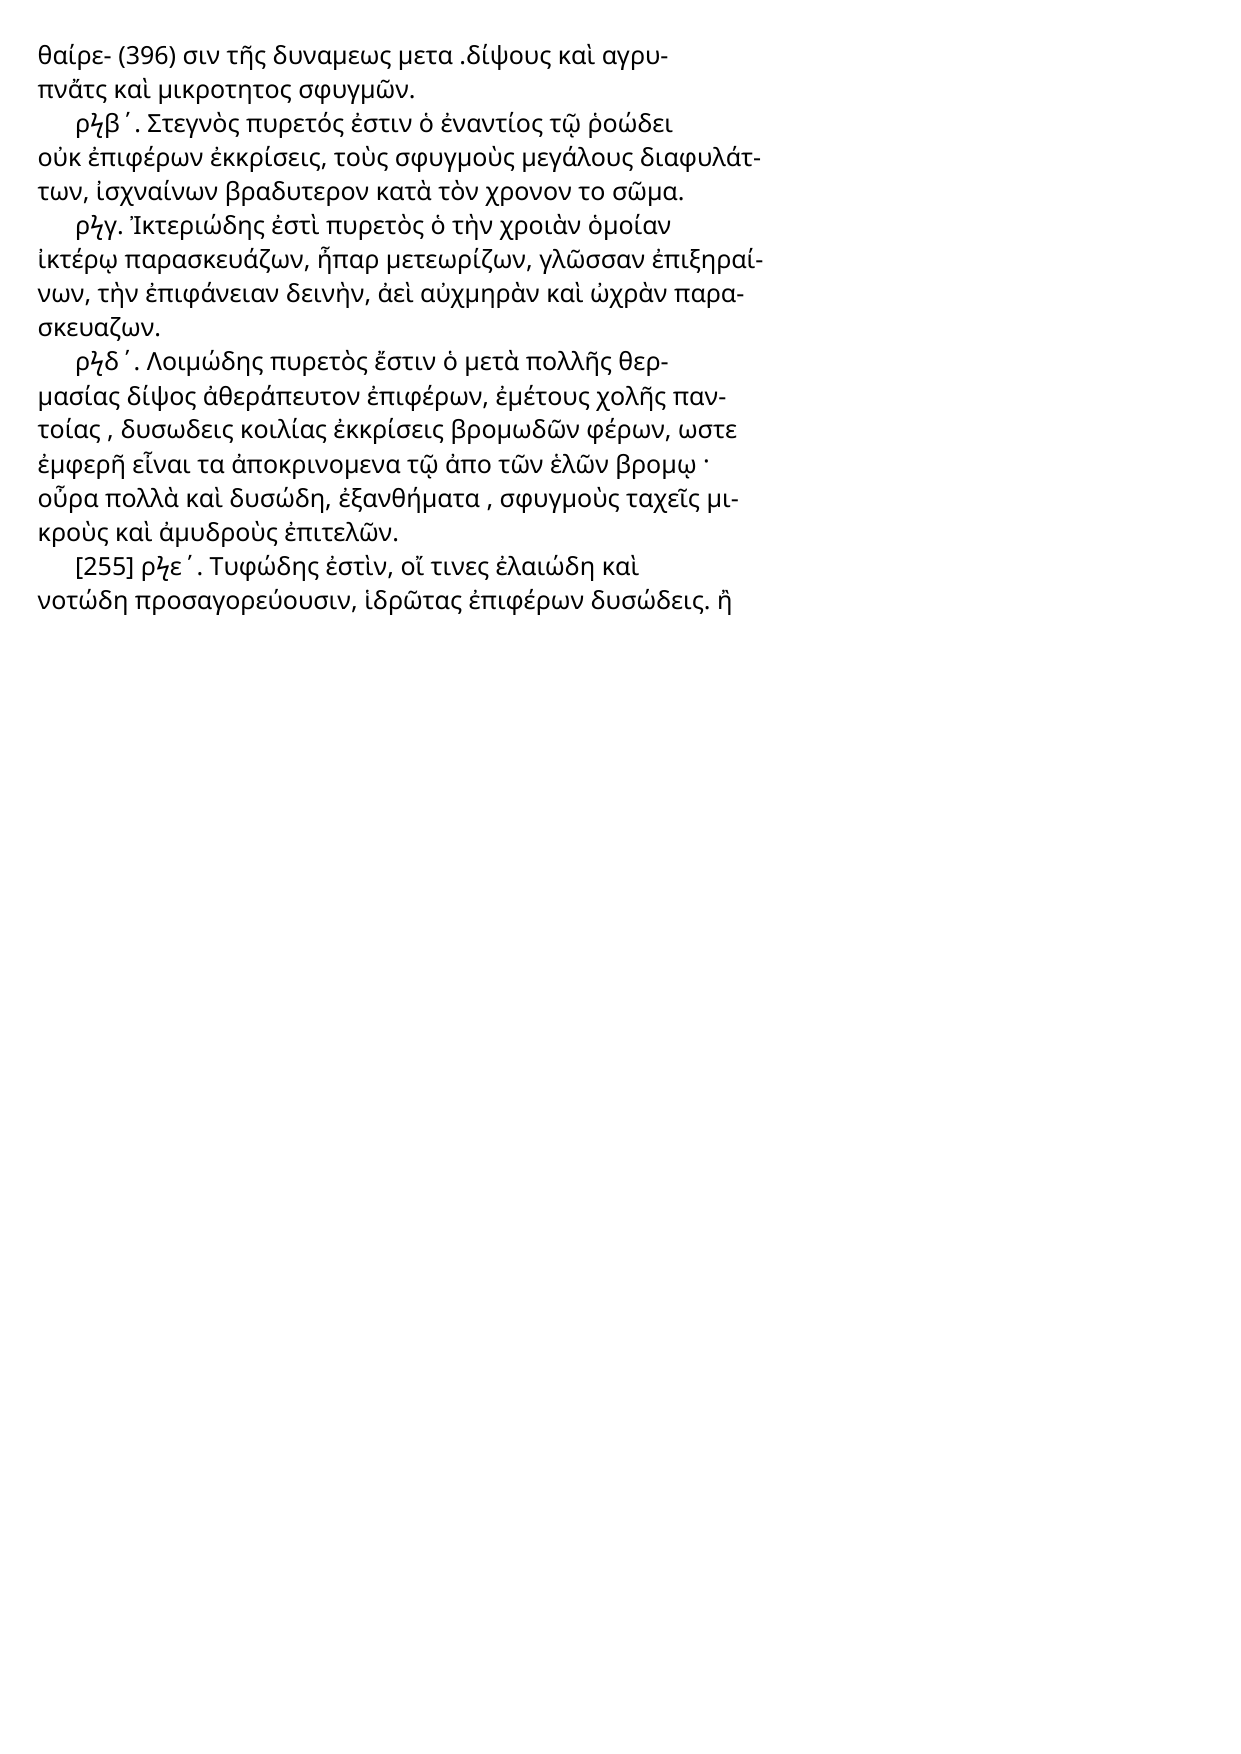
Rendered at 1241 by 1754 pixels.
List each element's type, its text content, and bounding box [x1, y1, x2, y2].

text ρϟβ΄. Στεγνὸς πυρετός ἐστιν ὁ ἐναντίος τῷ ῥοώδει οὐκ ἐπιφέρων ἐκκρίσεις, τοὺς σφυγμοὺς μεγάλους διαφυλάτ- των, ἰσχναίνων βραδυτερον κατὰ τὸν χρονον το σῶμα. [37, 106, 1203, 208]
text ρϟγ. Ἰκτεριώδης ἐστὶ πυρετὸς ὁ τὴν χροιὰν ὁμοίαν ἰκτέρῳ παρασκευάζων, ἦπαρ μετεωρίζων, γλῶσσαν ἐπιξηραί- νων, τὴν ἐπιφάνειαν δεινὴν, ἀεὶ αὐχμηρὰν καὶ ὠχρὰν παρα- σκευαζων. [37, 208, 1203, 344]
text θαίρε- (396) σιν τῆς δυναμεως μετα .δίψους καὶ αγρυ- πνἄτς καὶ μικροτητος σφυγμῶν. [37, 37, 1203, 106]
text ρϟδ΄. Λοιμώδης πυρετὸς ἔστιν ὁ μετὰ πολλῆς θερ- μασίας δίψος ἀθεράπευτον ἐπιφέρων, ἐμέτους χολῆς παν- τοίας , δυσωδεις κοιλίας ἐκκρίσεις βρομωδῶν φέρων, ωστε ἐμφερῆ εἶναι τα ἀποκρινομενα τῷ ἀπο τῶν ἑλῶν βρομῳ · οὖρα πολλὰ καὶ δυσώδη, ἐξανθήματα , σφυγμοὺς ταχεῖς μι- κροὺς καὶ ἀμυδροὺς ἐπιτελῶν. [37, 344, 1203, 548]
text [255] ρϟε΄. Τυφώδης ἐστὶν, οἴ τινες ἐλαιώδη καὶ νοτώδη προσαγορεύουσιν, ἱδρῶτας ἐπιφέρων δυσώδεις. ἢ [37, 548, 1203, 617]
